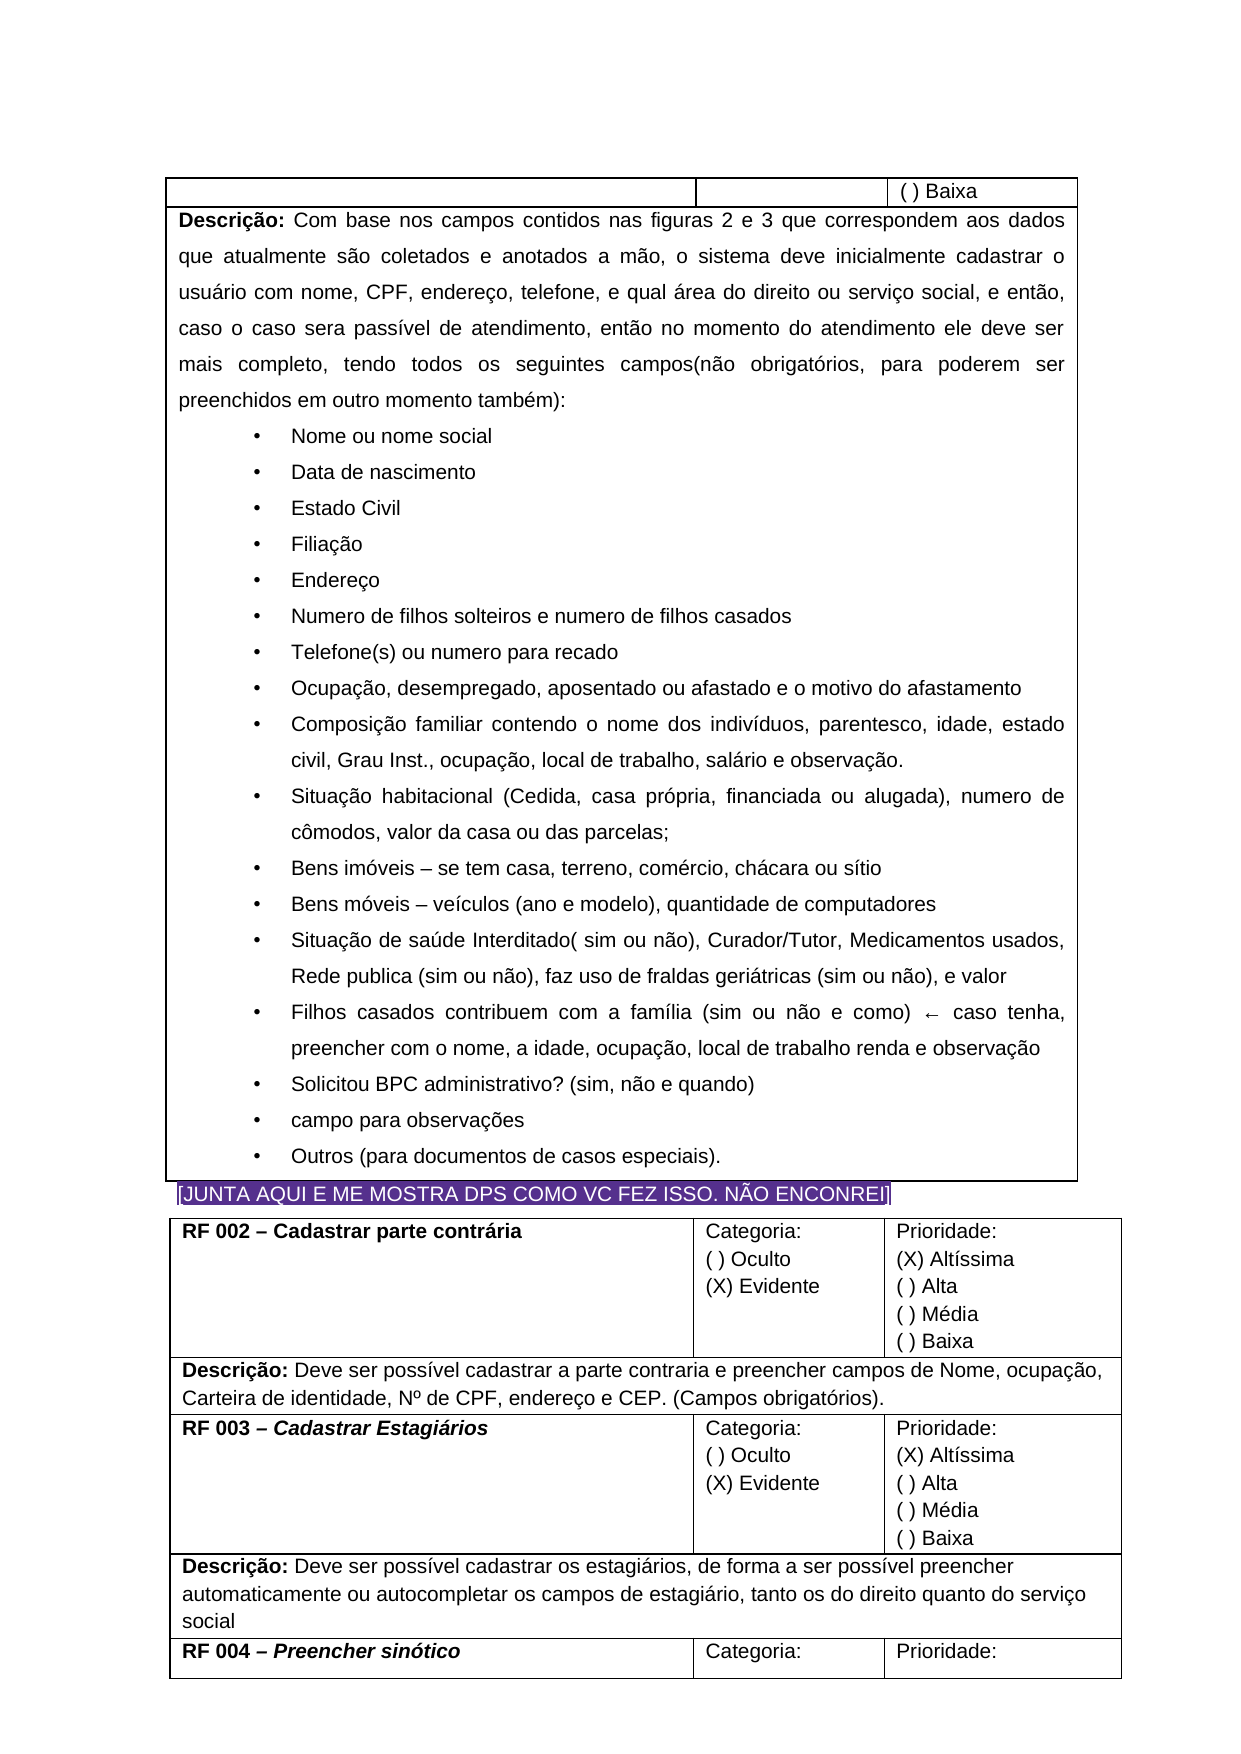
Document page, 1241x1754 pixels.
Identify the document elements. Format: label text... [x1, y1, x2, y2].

table_header [697, 179, 887, 206]
table_cell Categoria: ( ) Oculto (X) Evidente [694, 1415, 884, 1553]
table_header RF 002 – Cadastrar parte contrária [171, 1219, 693, 1356]
table_cell Categoria: [694, 1639, 884, 1677]
table_cell Descrição: Deve ser possível cadastrar a parte contraria e preencher campos de Nome, ocupação, Carteira de identidade, Nº de CPF, endereço e CEP. (Campos obrigatórios). [171, 1358, 1121, 1414]
table_cell [165, 1553, 169, 1638]
table_header Prioridade: (X) Altíssima ( ) Alta ( ) Média ( ) Baixa [885, 1219, 1121, 1356]
table_header ( ) Baixa [888, 179, 1077, 206]
table_cell [165, 1638, 169, 1677]
table_cell [165, 1414, 169, 1553]
text [JUNTA AQUI E ME MOSTRA DPS COMO VC FEZ ISSO. NÃO ENCONREI] [177, 1181, 1122, 1205]
table_header Categoria: ( ) Oculto (X) Evidente [694, 1219, 884, 1356]
table_cell Prioridade: [885, 1639, 1121, 1677]
table_cell RF 004 – Preencher sinótico [171, 1639, 693, 1677]
table_header [165, 1218, 169, 1356]
table_cell Descrição: Com base nos campos contidos nas figuras 2 e 3 que correspondem aos dados que atualmente são coletados e anotados a mão, o sistema deve inicialmente cadastrar o usuário com nome, CPF, endereço, telefone, e qual área do direito ou serviço social, e então, caso o caso sera passível de atendimento, então no momento do atendimento ele deve ser mais completo, tendo todos os seguintes campos(não obrigatórios, para poderem ser preenchidos em outro momento também): Nome ou nome social Data de nascimento Estado Civil Filiação Endereço Numero de filhos solteiros e numero de filhos casados Telefone(s) ou numero para recado Ocupação, desempregado, aposentado ou afastado e o motivo do afastamento Composição familiar contendo o nome dos indivíduos, parentesco, idade, estado civil, Grau Inst., ocupação, local de trabalho, salário e observação. Situação habitacional (Cedida, casa própria, financiada ou alugada), numero de cômodos, valor da casa ou das parcelas; Bens imóveis – se tem casa, terreno, comércio, chácara ou sítio Bens móveis – veículos (ano e modelo), quantidade de computadores Situação de saúde Interditado( sim ou não), Curador/Tutor, Medicamentos usados, Rede publica (sim ou não), faz uso de fraldas geriátricas (sim ou não), e valor Filhos casados contribuem com a família (sim ou não e como) ← caso tenha, preencher com o nome, a idade, ocupação, local de trabalho renda e observação Solicitou BPC administrativo? (sim, não e quando) campo para observações Outros (para documentos de casos especiais). [167, 208, 1077, 1180]
table_cell [165, 1356, 169, 1414]
table_cell Prioridade: (X) Altíssima ( ) Alta ( ) Média ( ) Baixa [885, 1415, 1121, 1553]
table_header [167, 179, 695, 206]
table_cell RF 003 – Cadastrar Estagiários [171, 1415, 693, 1553]
table_cell Descrição: Deve ser possível cadastrar os estagiários, de forma a ser possível preencher automaticamente ou autocompletar os campos de estagiário, tanto os do direito quanto do serviço social [171, 1555, 1121, 1638]
